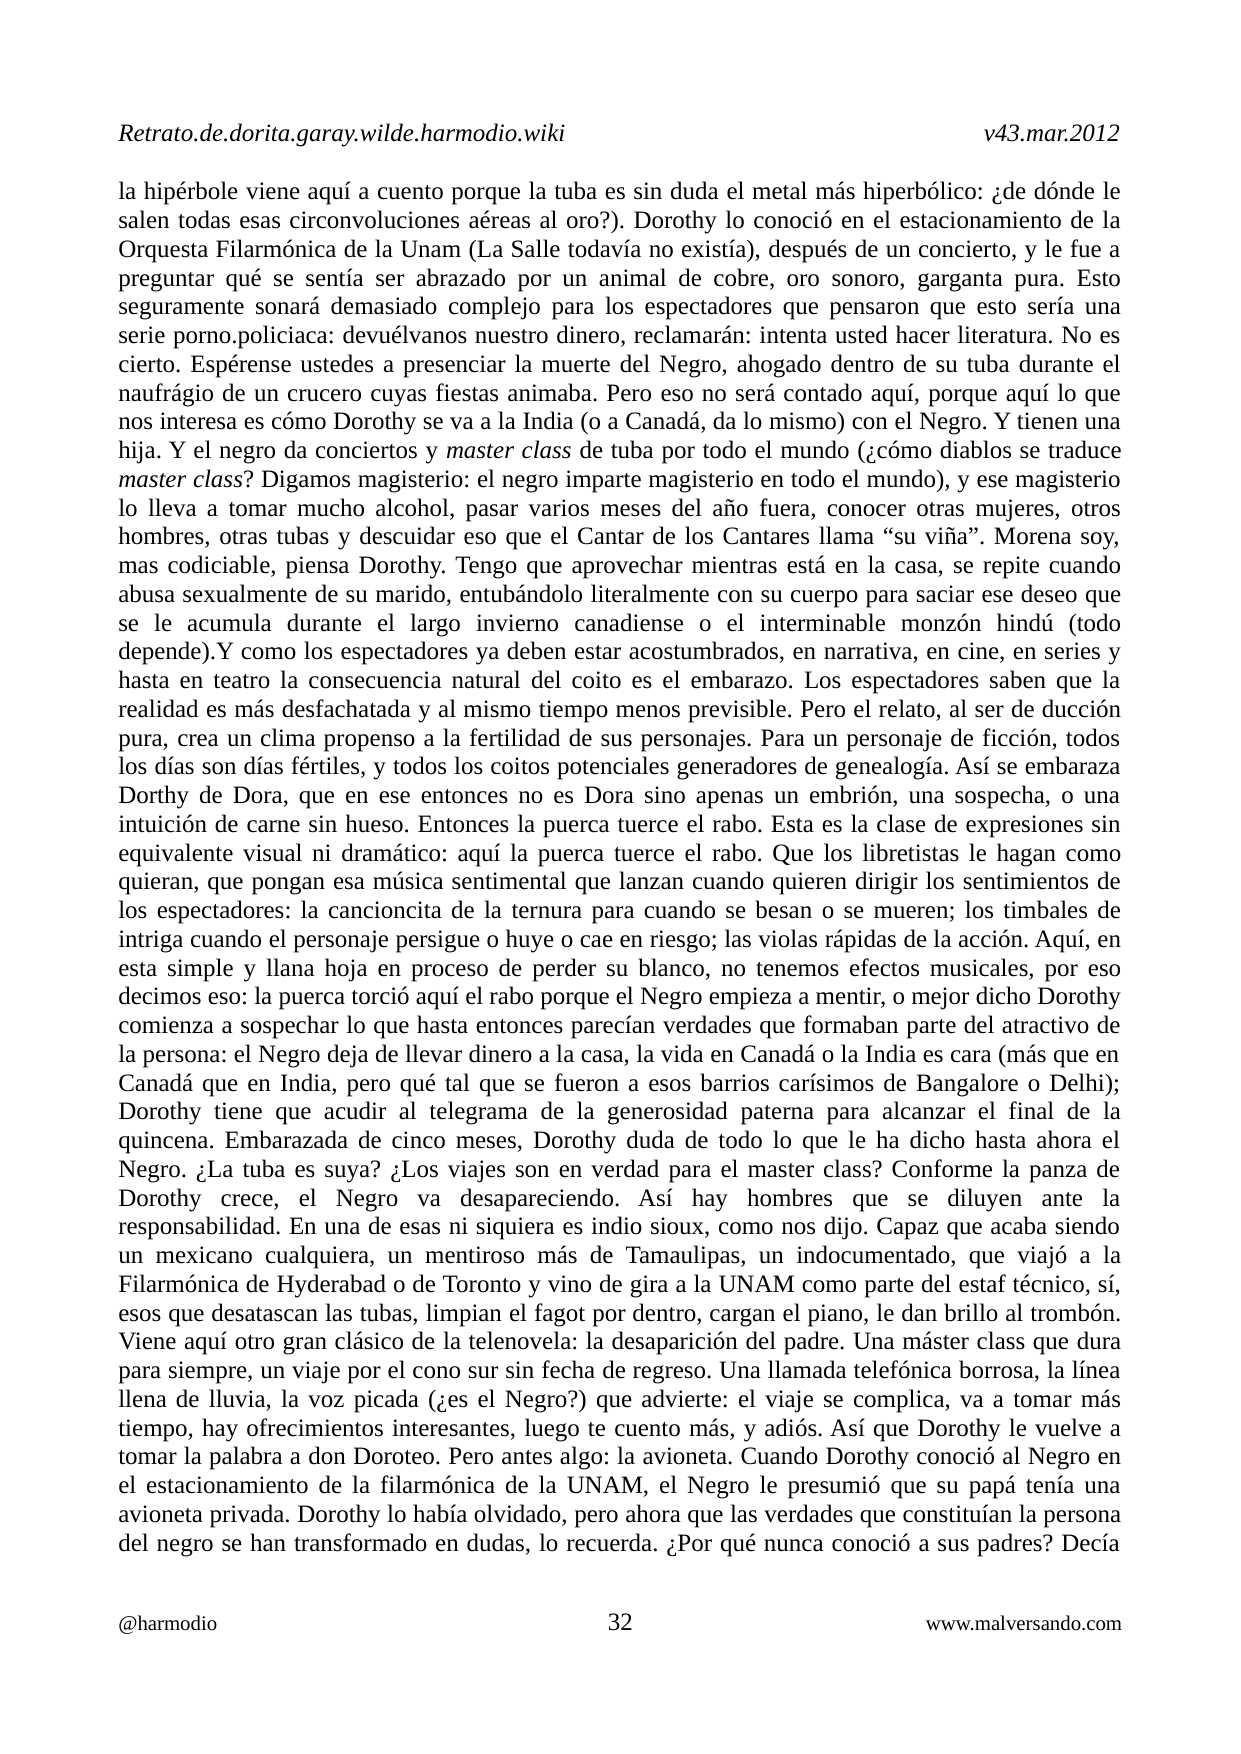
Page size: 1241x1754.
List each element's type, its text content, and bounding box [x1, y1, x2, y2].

text la hipérbole viene aquí a cuento porque la tuba es sin duda el metal más hiperbólico: ¿de dónde le salen todas esas circonvoluciones aéreas al oro?). Dorothy lo conoció en el estacionamiento de la Orquesta Filarmónica de la Unam (La Salle todavía no existía), después de un concierto, y le fue a preguntar qué se sentía ser abrazado por un animal de cobre, oro sonoro, garganta pura. Esto seguramente sonará demasiado complejo para los espectadores que pensaron que esto sería una serie porno.policiaca: devuélvanos nuestro dinero, reclamarán: intenta usted hacer literatura. No es cierto. Espérense ustedes a presenciar la muerte del Negro, ahogado dentro de su tuba durante el naufrágio de un crucero cuyas fiestas animaba. Pero eso no será contado aquí, porque aquí lo que nos interesa es cómo Dorothy se va a la India (o a Canadá, da lo mismo) con el Negro. Y tienen una hija. Y el negro da conciertos y master class de tuba por todo el mundo (¿cómo diablos se traduce master class? Digamos magisterio: el negro imparte magisterio en todo el mundo), y ese magisterio lo lleva a tomar mucho alcohol, pasar varios meses del año fuera, conocer otras mujeres, otros hombres, otras tubas y descuidar eso que el Cantar de los Cantares llama “su viña”. Morena soy, mas codiciable, piensa Dorothy. Tengo que aprovechar mientras está en la casa, se repite cuando abusa sexualmente de su marido, entubándolo literalmente con su cuerpo para saciar ese deseo que se le acumula durante el largo invierno canadiense o el interminable monzón hindú (todo depende).Y como los espectadores ya deben estar acostumbrados, en narrativa, en cine, en series y hasta en teatro la consecuencia natural del coito es el embarazo. Los espectadores saben que la realidad es más desfachatada y al mismo tiempo menos previsible. Pero el relato, al ser de ducción pura, crea un clima propenso a la fertilidad de sus personajes. Para un personaje de ficción, todos los días son días fértiles, y todos los coitos potenciales generadores de genealogía. Así se embaraza Dorthy de Dora, que en ese entonces no es Dora sino apenas un embrión, una sospecha, o una intuición de carne sin hueso. Entonces la puerca tuerce el rabo. Esta es la clase de expresiones sin equivalente visual ni dramático: aquí la puerca tuerce el rabo. Que los libretistas le hagan como quieran, que pongan esa música sentimental que lanzan cuando quieren dirigir los sentimientos de los espectadores: la cancioncita de la ternura para cuando se besan o se mueren; los timbales de intriga cuando el personaje persigue o huye o cae en riesgo; las violas rápidas de la acción. Aquí, en esta simple y llana hoja en proceso de perder su blanco, no tenemos efectos musicales, por eso decimos eso: la puerca torció aquí el rabo porque el Negro empieza a mentir, o mejor dicho Dorothy comienza a sospechar lo que hasta entonces parecían verdades que formaban parte del atractivo de la persona: el Negro deja de llevar dinero a la casa, la vida en Canadá o la India es cara (más que en Canadá que en India, pero qué tal que se fueron a esos barrios carísimos de Bangalore o Delhi); Dorothy tiene que acudir al telegrama de la generosidad paterna para alcanzar el final de la quincena. Embarazada de cinco meses, Dorothy duda de todo lo que le ha dicho hasta ahora el Negro. ¿La tuba es suya? ¿Los viajes son en verdad para el master class? Conforme la panza de Dorothy crece, el Negro va desapareciendo. Así hay hombres que se diluyen ante la responsabilidad. En una de esas ni siquiera es indio sioux, como nos dijo. Capaz que acaba siendo un mexicano cualquiera, un mentiroso más de Tamaulipas, un indocumentado, que viajó a la Filarmónica de Hyderabad o de Toronto y vino de gira a la UNAM como parte del estaf técnico, sí, esos que desatascan las tubas, limpian el fagot por dentro, cargan el piano, le dan brillo al trombón. Viene aquí otro gran clásico de la telenovela: la desaparición del padre. Una máster class que dura para siempre, un viaje por el cono sur sin fecha de regreso. Una llamada telefónica borrosa, la línea llena de lluvia, la voz picada (¿es el Negro?) que advierte: el viaje se complica, va a tomar más tiempo, hay ofrecimientos interesantes, luego te cuento más, y adiós. Así que Dorothy le vuelve a tomar la palabra a don Doroteo. Pero antes algo: la avioneta. Cuando Dorothy conoció al Negro en el estacionamiento de la filarmónica de la UNAM, el Negro le presumió que su papá tenía una avioneta privada. Dorothy lo había olvidado, pero ahora que las verdades que constituían la persona del negro se han transformado en dudas, lo recuerda. ¿Por qué nunca conoció a sus padres? Decía [118, 176, 1122, 1556]
